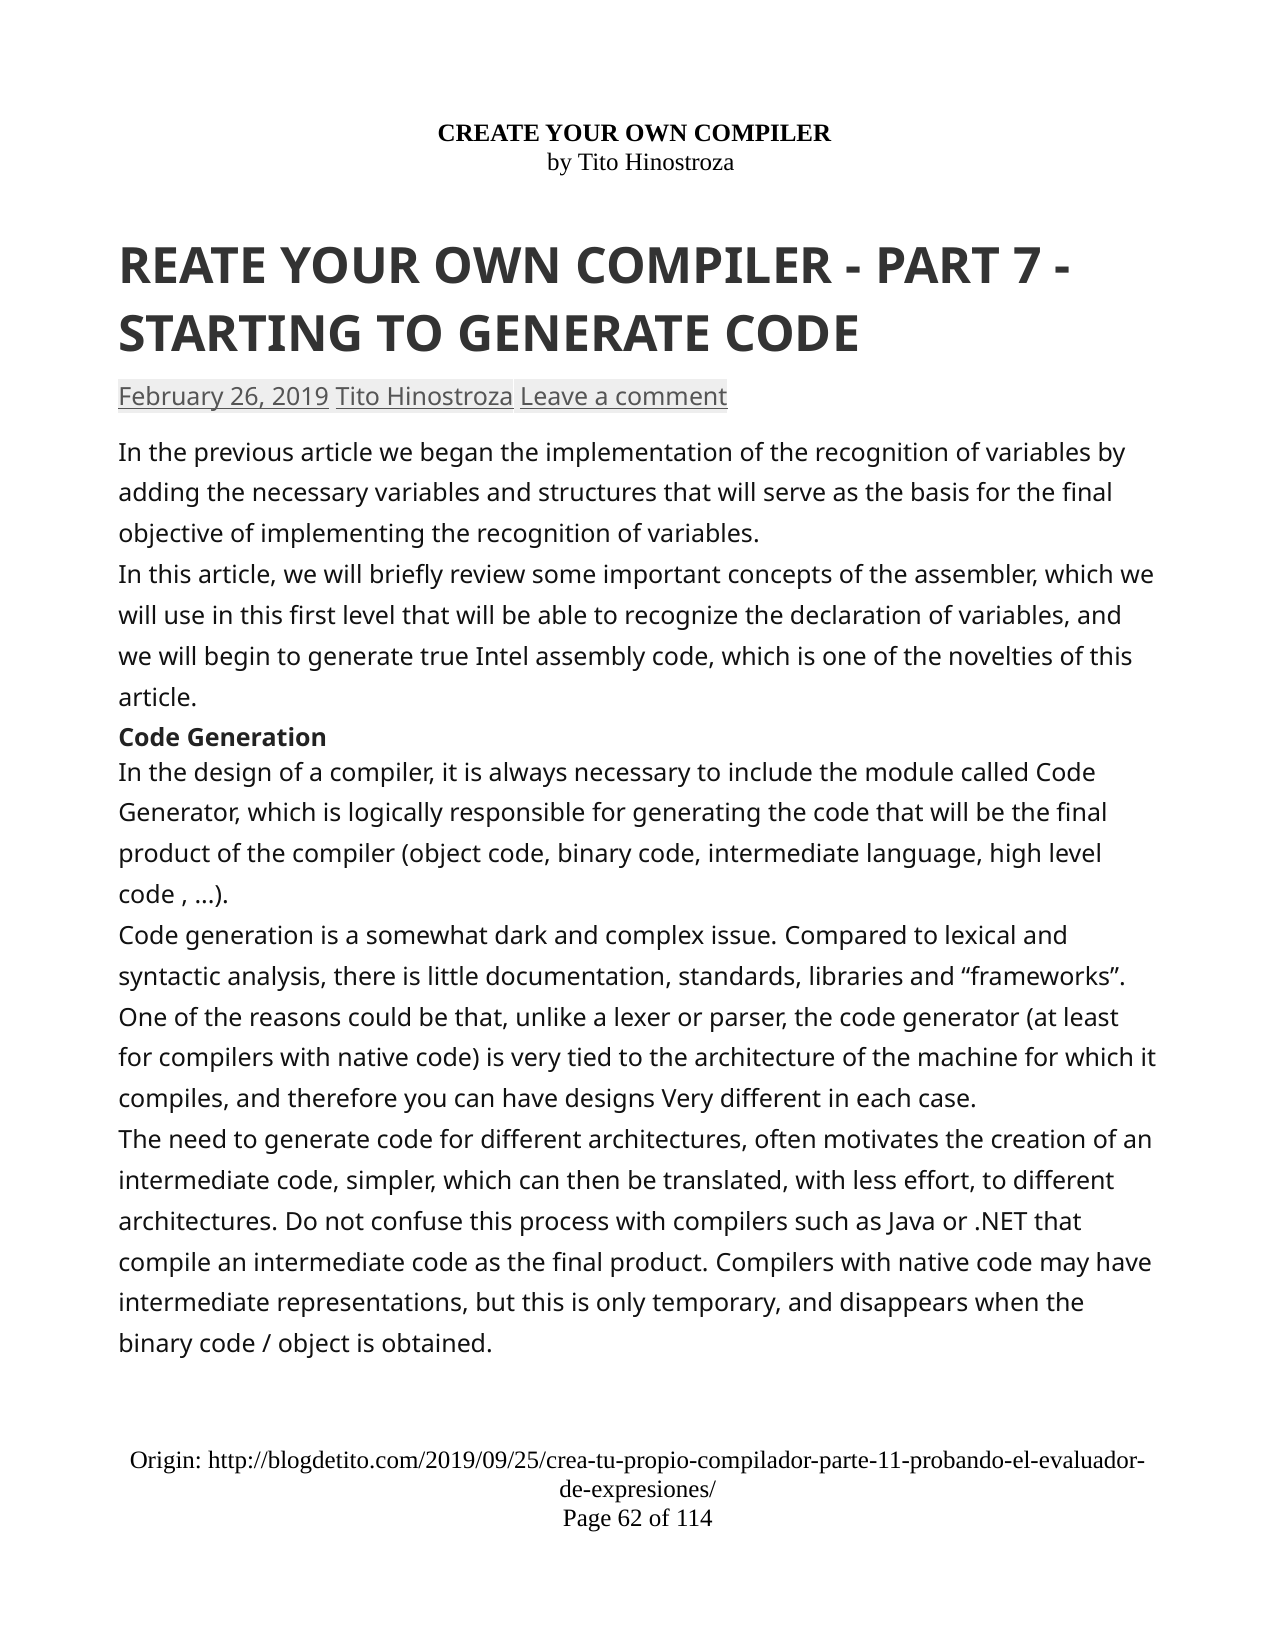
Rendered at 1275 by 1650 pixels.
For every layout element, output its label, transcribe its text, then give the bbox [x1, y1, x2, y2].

text In the design of a compiler, it is always necessary to include the module called Code Generator, which is logically responsible for generating the code that will be the final product of the compiler (object code, binary code, intermediate language, high level code , ...). [118, 754, 1157, 911]
text In this article, we will briefly review some important concepts of the assembler, which we will use in this first level that will be able to recognize the declaration of variables, and we will begin to generate true Intel assembly code, which is one of the novelties of this article. [118, 557, 1157, 713]
text February 26, 2019 Tito Hinostroza Leave a comment [118, 379, 1157, 413]
text One of the reasons could be that, unlike a lexer or parser, the code generator (at least for compilers with native code) is very tied to the architecture of the machine for which it compiles, and therefore you can have designs Very different in each case. [118, 999, 1157, 1115]
subtitle REATE YOUR OWN COMPILER - PART 7 - STARTING TO GENERATE CODE [118, 230, 1157, 366]
text Code generation is a somewhat dark and complex issue. Compared to lexical and syntactic analysis, there is little documentation, standards, libraries and “frameworks”. [118, 917, 1157, 992]
text The need to generate code for different architectures, often motivates the creation of an intermediate code, simpler, which can then be translated, with less effort, to different architectures. Do not confuse this process with compilers such as Java or .NET that compile an intermediate code as the final product. Compilers with native code may have intermediate representations, but this is only temporary, and disappears when the binary code / object is obtained. [118, 1122, 1157, 1360]
subtitle Code Generation [118, 720, 1157, 754]
text In the previous article we began the implementation of the recognition of variables by adding the necessary variables and structures that will serve as the basis for the final objective of implementing the recognition of variables. [118, 434, 1157, 550]
